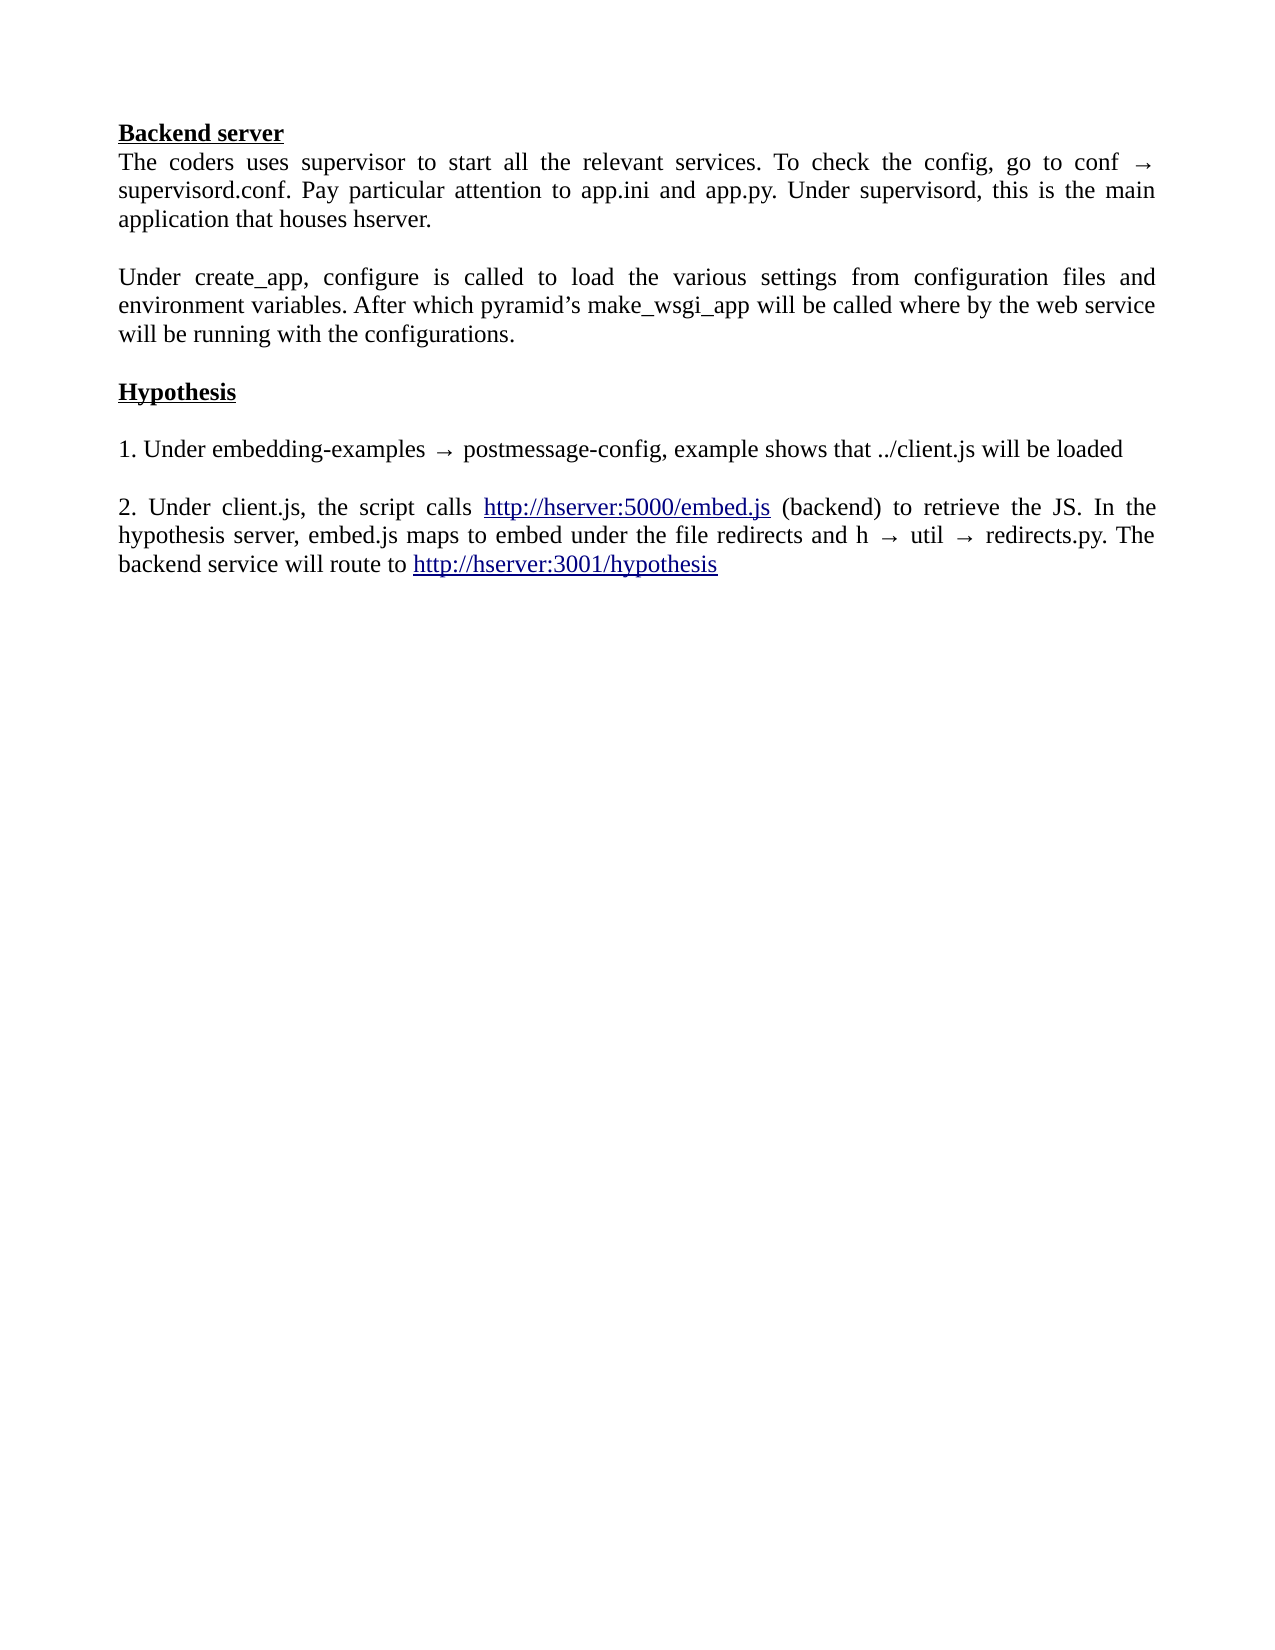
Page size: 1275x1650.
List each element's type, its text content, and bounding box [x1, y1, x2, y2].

text Under create_app, configure is called to load the various settings from configuration files and environment variables. After which pyramid’s make_wsgi_app will be called where by the web service will be running with the configurations. [118, 262, 1157, 348]
text The coders uses supervisor to start all the relevant services. To check the config, go to conf → supervisord.conf. Pay particular attention to app.ini and app.py. Under supervisord, this is the main application that houses hserver. [118, 147, 1157, 233]
text Hypothesis [118, 377, 1157, 406]
text Backend server [118, 118, 1157, 147]
text 2. Under client.js, the script calls http://hserver:5000/embed.js (backend) to retrieve the JS. In the hypothesis server, embed.js maps to embed under the file redirects and h → util → redirects.py. The backend service will route to http://hserver:3001/hypothesis [118, 492, 1157, 578]
text 1. Under embedding-examples → postmessage-config, example shows that ../client.js will be loaded [118, 434, 1157, 463]
